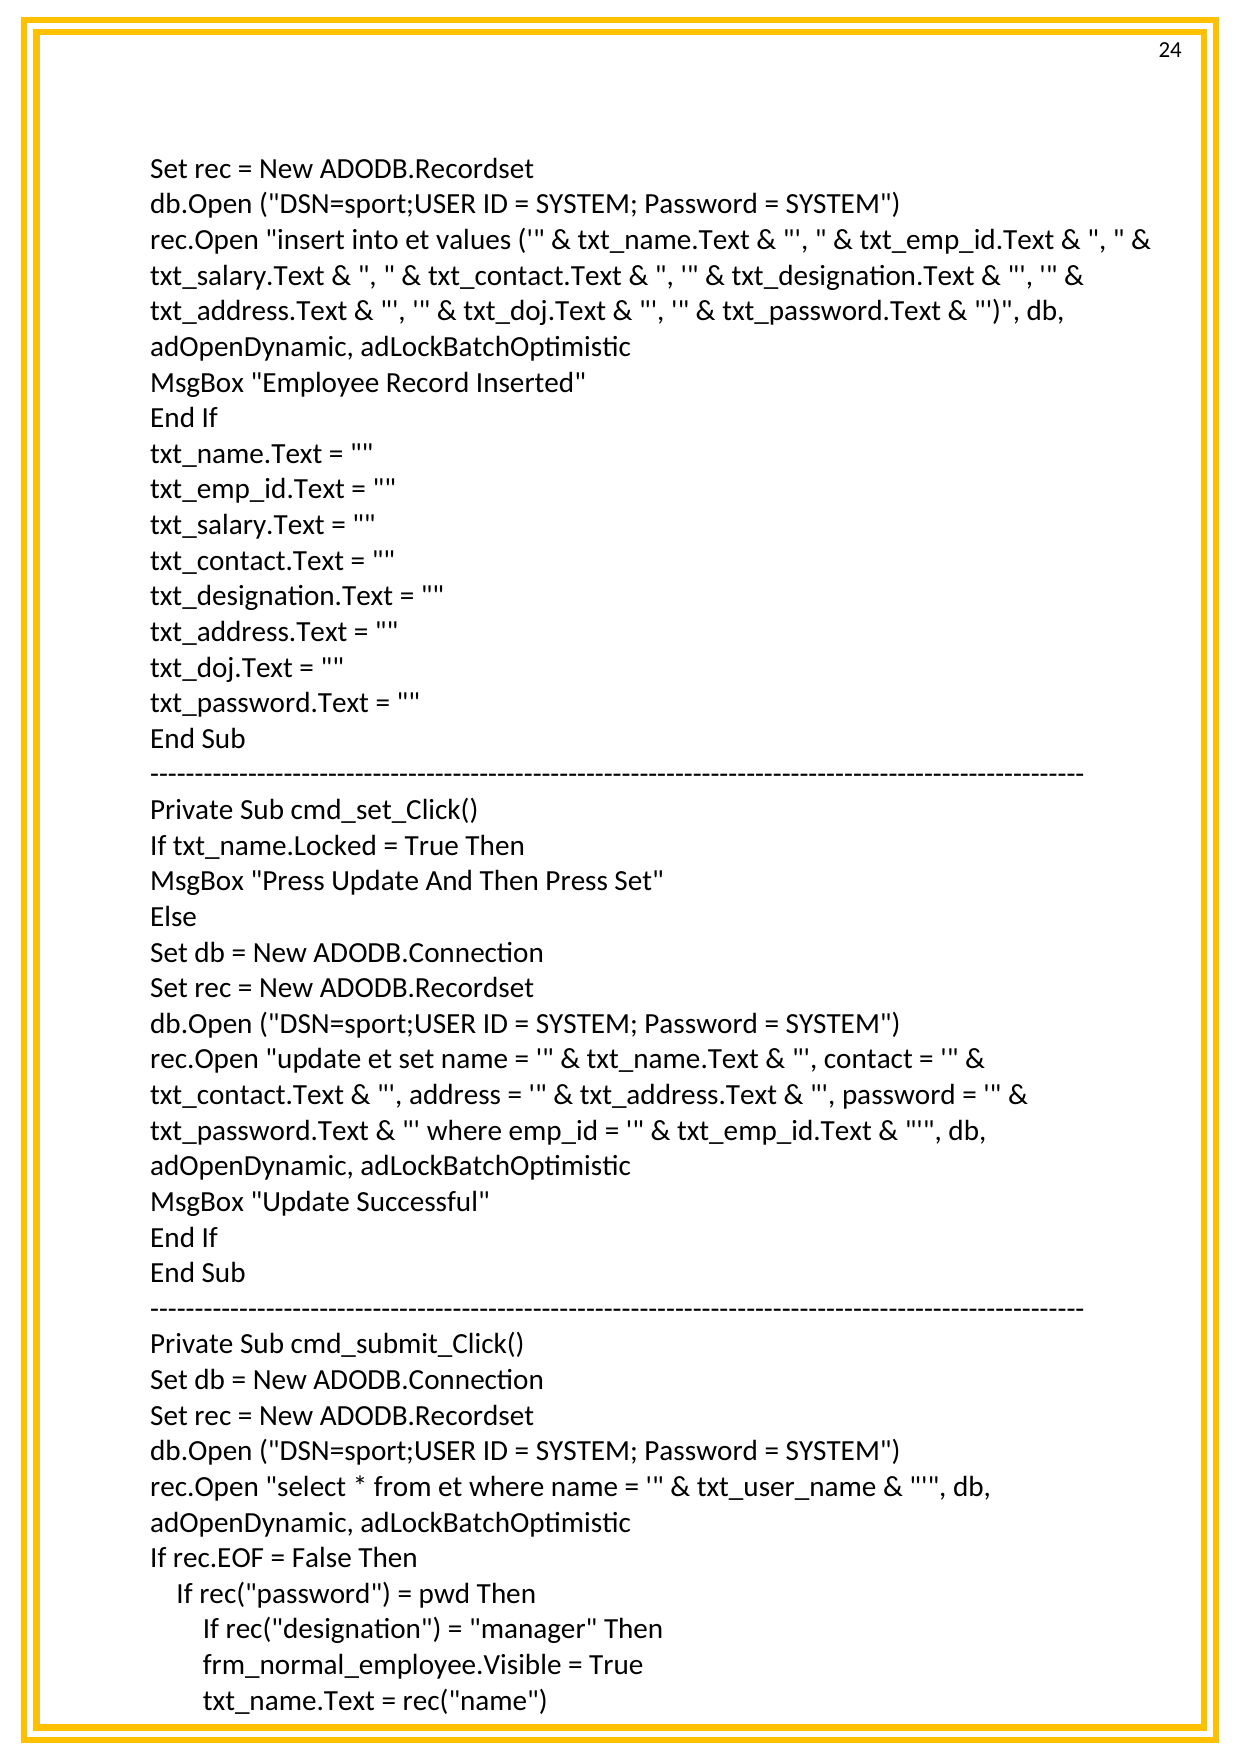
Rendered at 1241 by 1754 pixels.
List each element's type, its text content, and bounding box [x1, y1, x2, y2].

text MsgBox "Employee Record Inserted" [150, 364, 1181, 399]
text If txt_name.Locked = True Then [150, 827, 1181, 862]
text If rec("designation") = "manager" Then [150, 1611, 1181, 1646]
text txt_contact.Text = "" [150, 542, 1181, 577]
text txt_emp_id.Text = "" [150, 471, 1181, 506]
text Set db = New ADODB.Connection [150, 934, 1181, 969]
text txt_name.Text = rec("name") [150, 1682, 1181, 1717]
text End Sub [150, 1254, 1181, 1290]
text rec.Open "insert into et values ('" & txt_name.Text & "', " & txt_emp_id.Text & ", " & txt_salary.Text & ", " & txt_contact.Text & ", '" & txt_designation.Text & "', '" & txt_address.Text & "', '" & txt_doj.Text & "', '" & txt_password.Text & "')", db, adOpenDynamic, adLockBatchOptimistic [150, 221, 1181, 364]
text db.Open ("DSN=sport;USER ID = SYSTEM; Password = SYSTEM") [150, 1005, 1181, 1041]
text End Sub [150, 720, 1181, 756]
text If rec.EOF = False Then [150, 1539, 1181, 1575]
text Private Sub cmd_submit_Click() [150, 1326, 1181, 1361]
text MsgBox "Press Update And Then Press Set" [150, 862, 1181, 898]
text txt_salary.Text = "" [150, 506, 1181, 542]
text db.Open ("DSN=sport;USER ID = SYSTEM; Password = SYSTEM") [150, 1432, 1181, 1468]
text Set rec = New ADODB.Recordset [150, 1397, 1181, 1432]
text rec.Open "update et set name = '" & txt_name.Text & "', contact = '" & txt_contact.Text & "', address = '" & txt_address.Text & "', password = '" & txt_password.Text & "' where emp_id = '" & txt_emp_id.Text & "'", db, adOpenDynamic, adLockBatchOptimistic [150, 1041, 1181, 1183]
text If rec("password") = pwd Then [150, 1575, 1181, 1611]
text Else [150, 898, 1181, 934]
text txt_designation.Text = "" [150, 577, 1181, 613]
text Set rec = New ADODB.Recordset [150, 969, 1181, 1005]
text Set db = New ADODB.Connection [150, 1361, 1181, 1397]
text End If [150, 1219, 1181, 1254]
text txt_doj.Text = "" [150, 649, 1181, 684]
text Set rec = New ADODB.Recordset [150, 150, 1181, 186]
text txt_address.Text = "" [150, 613, 1181, 649]
text MsgBox "Update Successful" [150, 1183, 1181, 1219]
text txt_password.Text = "" [150, 684, 1181, 720]
text db.Open ("DSN=sport;USER ID = SYSTEM; Password = SYSTEM") [150, 186, 1181, 221]
text rec.Open "select * from et where name = '" & txt_user_name & "'", db, adOpenDynamic, adLockBatchOptimistic [150, 1468, 1181, 1539]
text End If [150, 399, 1181, 435]
text --------------------------------------------------------------------------------------------------------- [150, 1290, 1181, 1326]
text Private Sub cmd_set_Click() [150, 791, 1181, 827]
text txt_name.Text = "" [150, 435, 1181, 471]
text --------------------------------------------------------------------------------------------------------- [150, 756, 1181, 791]
text frm_normal_employee.Visible = True [150, 1646, 1181, 1682]
